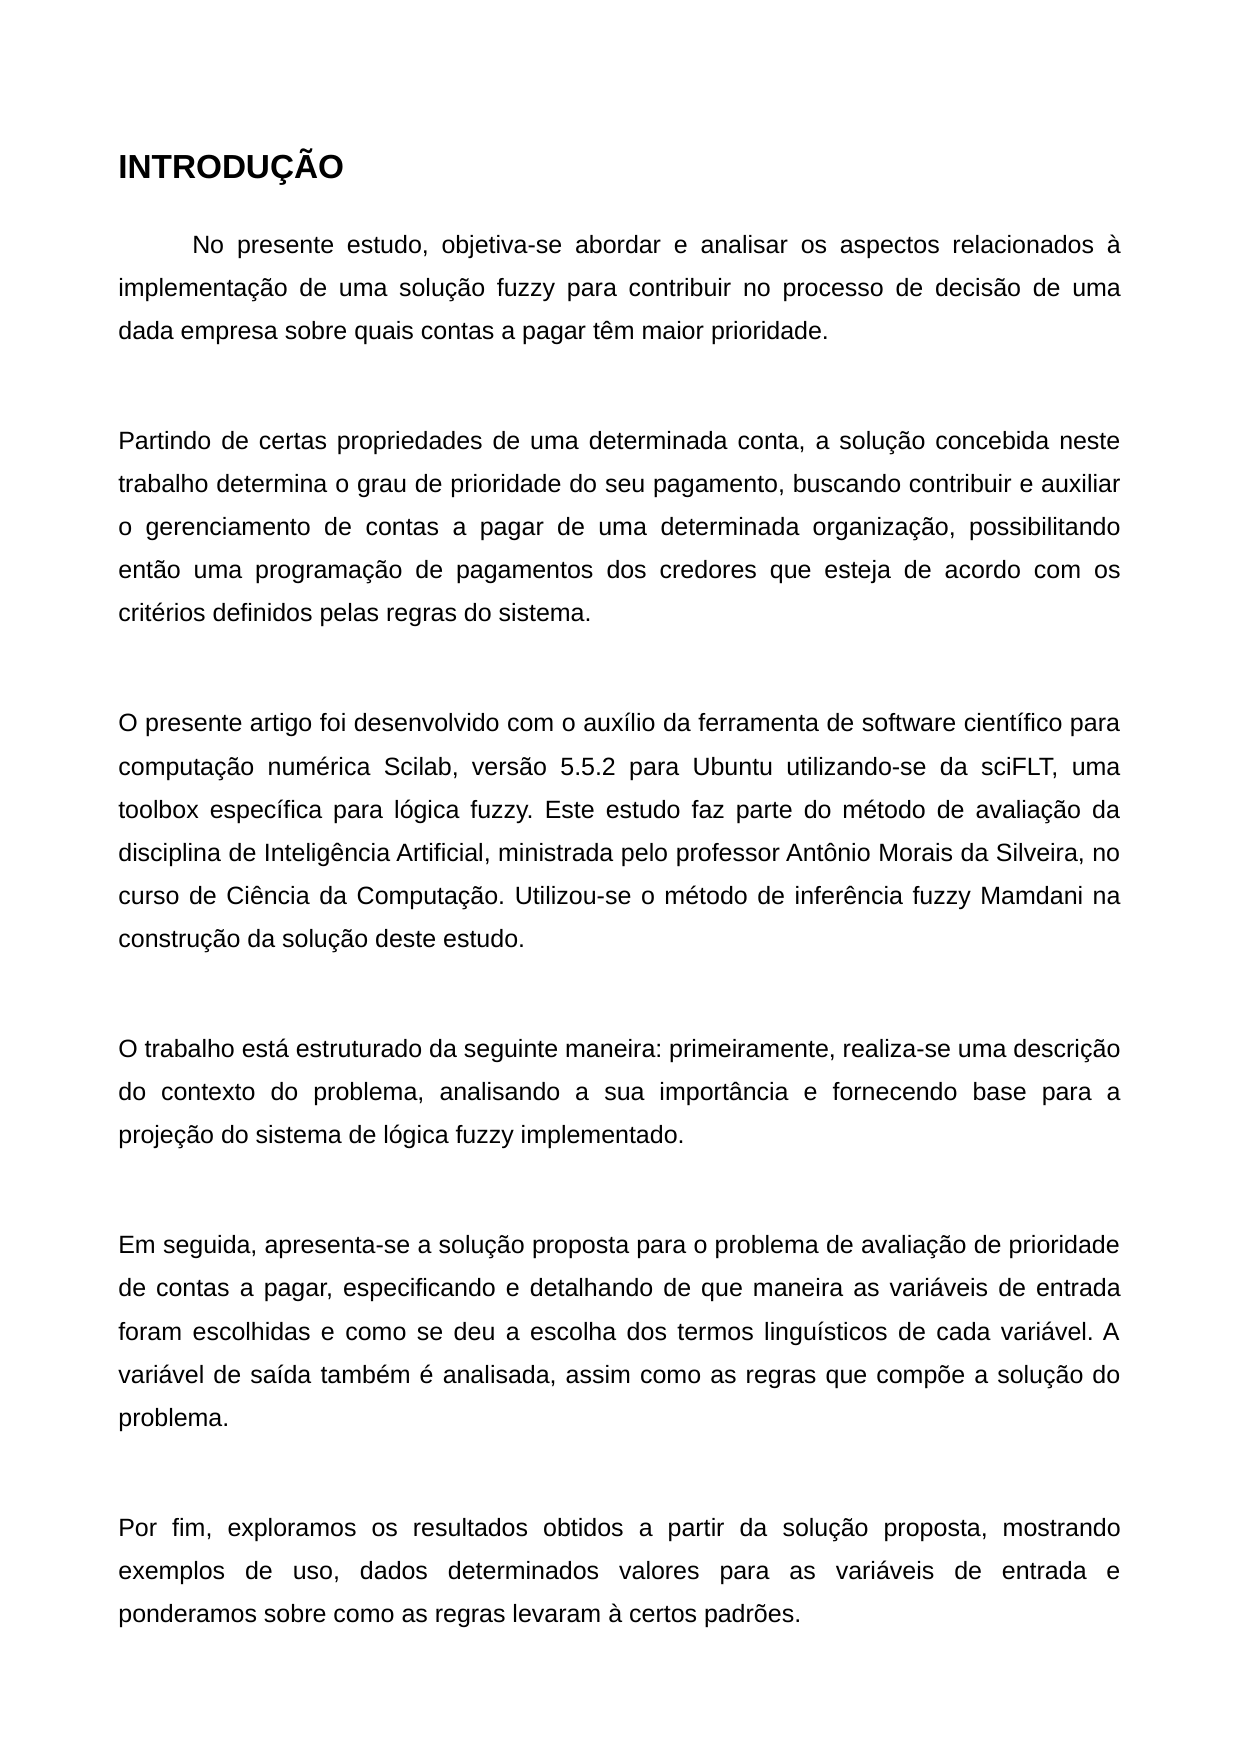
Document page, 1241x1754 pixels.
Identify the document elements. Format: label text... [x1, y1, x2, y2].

text Em seguida, apresenta-se a solução proposta para o problema de avaliação de prioridade de contas a pagar, especificando e detalhando de que maneira as variáveis de entrada foram escolhidas e como se deu a escolha dos termos linguísticos de cada variável. A variável de saída também é analisada, assim como as regras que compõe a solução do problema. [118, 1230, 1122, 1432]
text No presente estudo, objetiva-se abordar e analisar os aspectos relacionados à implementação de uma solução fuzzy para contribuir no processo de decisão de uma dada empresa sobre quais contas a pagar têm maior prioridade. [118, 230, 1122, 345]
text O trabalho está estruturado da seguinte maneira: primeiramente, realiza-se uma descrição do contexto do problema, analisando a sua importância e fornecendo base para a projeção do sistema de lógica fuzzy implementado. [118, 1034, 1122, 1149]
text INTRODUÇÃO [118, 147, 1122, 185]
text Partindo de certas propriedades de uma determinada conta, a solução concebida neste trabalho determina o grau de prioridade do seu pagamento, buscando contribuir e auxiliar o gerenciamento de contas a pagar de uma determinada organização, possibilitando então uma programação de pagamentos dos credores que esteja de acordo com os critérios definidos pelas regras do sistema. [118, 426, 1122, 627]
text Por fim, exploramos os resultados obtidos a partir da solução proposta, mostrando exemplos de uso, dados determinados valores para as variáveis de entrada e ponderamos sobre como as regras levaram à certos padrões. [118, 1513, 1122, 1628]
text O presente artigo foi desenvolvido com o auxílio da ferramenta de software científico para computação numérica Scilab, versão 5.5.2 para Ubuntu utilizando-se da sciFLT, uma toolbox específica para lógica fuzzy. Este estudo faz parte do método de avaliação da disciplina de Inteligência Artificial, ministrada pelo professor Antônio Morais da Silveira, no curso de Ciência da Computação. Utilizou-se o método de inferência fuzzy Mamdani na construção da solução deste estudo. [118, 708, 1122, 953]
